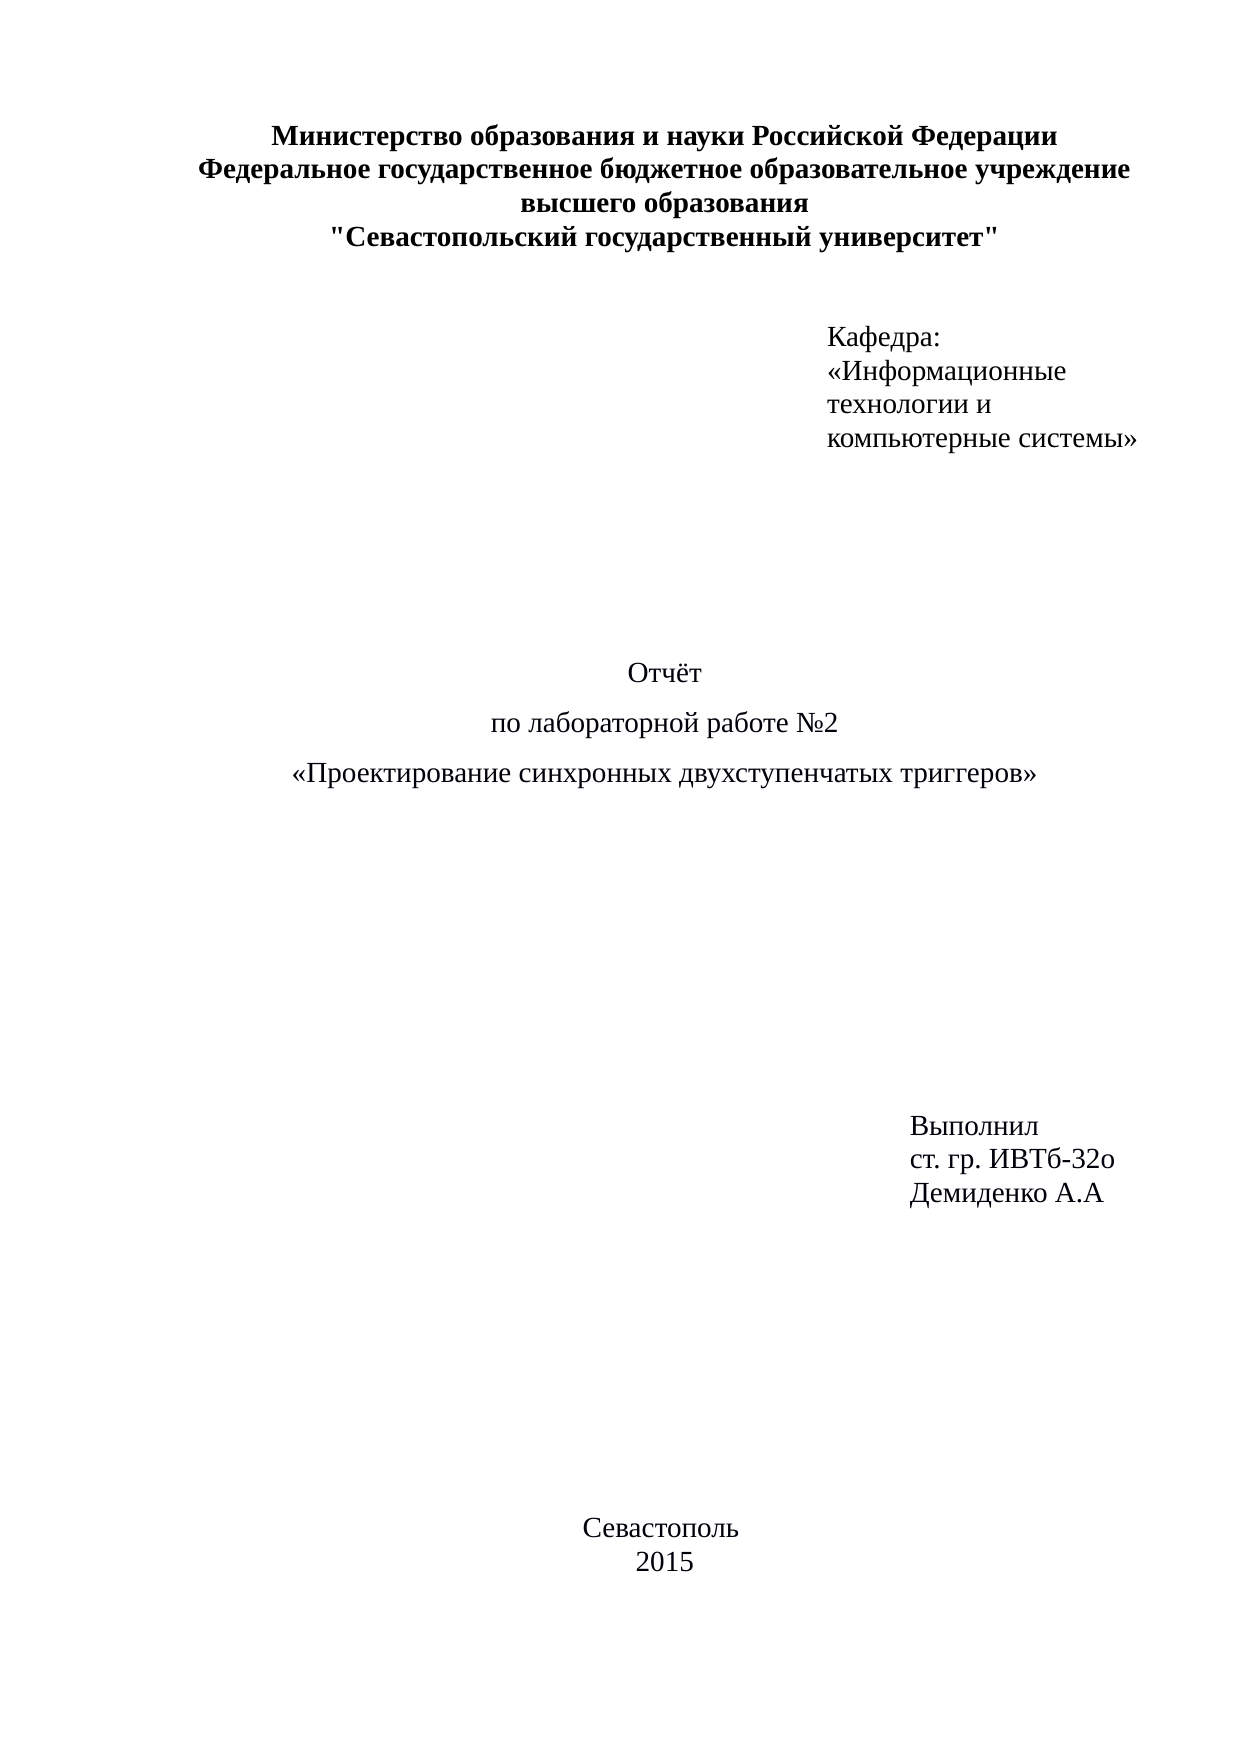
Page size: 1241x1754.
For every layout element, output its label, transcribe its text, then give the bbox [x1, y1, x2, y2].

text Кафедра: «Информационные технологии и компьютерные системы» [827, 319, 1152, 453]
text Отчёт [177, 655, 1152, 688]
text ст. гр. ИВТб-32о [909, 1141, 1152, 1175]
text Севастополь [177, 1510, 1152, 1544]
text 2015 [177, 1544, 1152, 1577]
text Демиденко А.А [909, 1175, 1152, 1208]
text «Проектирование синхронных двухступенчатых триггеров» [177, 755, 1152, 789]
text Федеральное государственное бюджетное образовательное учреждение высшего образования "Севастопольский государственный университет" [177, 152, 1152, 252]
text Министерство образования и науки Российской Федерации [177, 118, 1152, 152]
text по лабораторной работе №2 [177, 705, 1152, 739]
text Выполнил [909, 1108, 1152, 1141]
